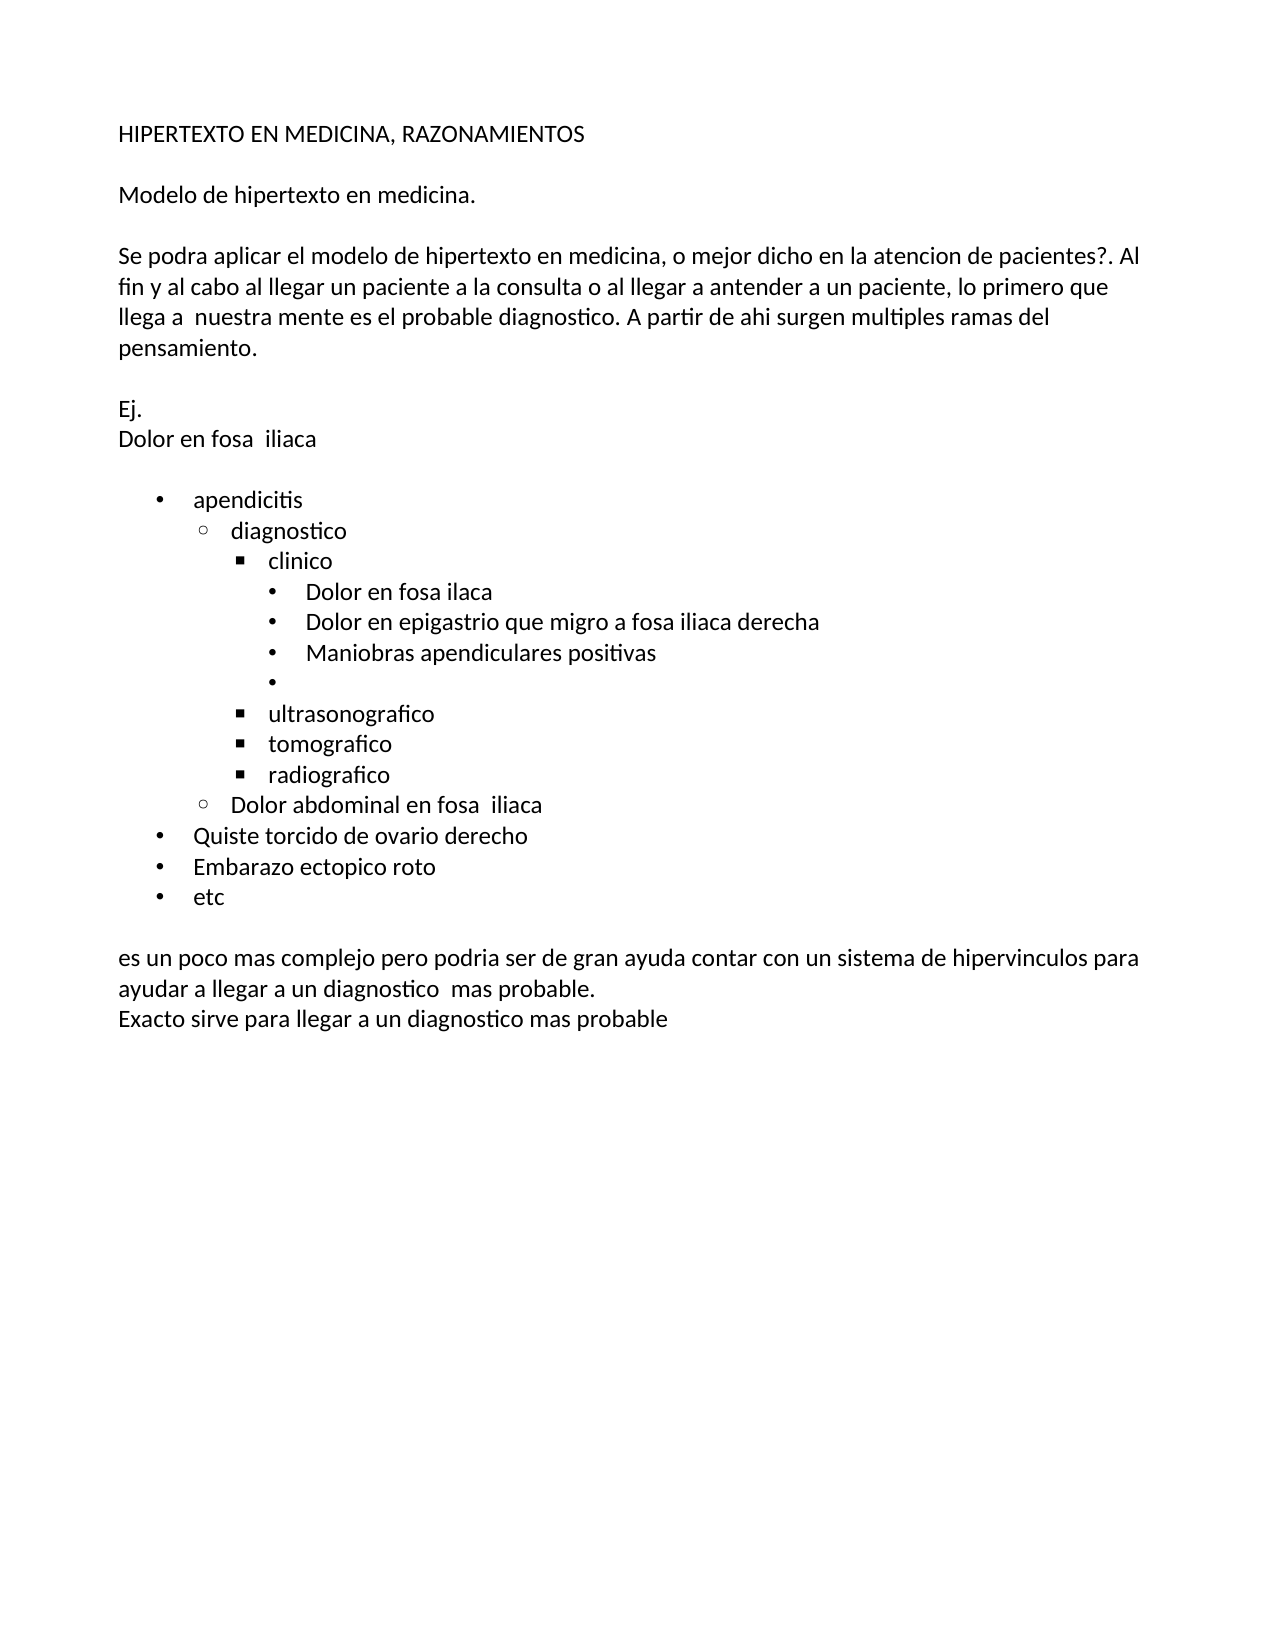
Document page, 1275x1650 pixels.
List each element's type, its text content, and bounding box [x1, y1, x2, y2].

list tomografico [231, 728, 1157, 759]
list Dolor en fosa ilaca [268, 576, 1157, 606]
list Maniobras apendiculares positivas [268, 637, 1157, 667]
list ultrasonografico [231, 698, 1157, 728]
list Dolor en epigastrio que migro a fosa iliaca derecha [268, 606, 1157, 637]
text Ej. [118, 393, 1157, 423]
text es un poco mas complejo pero podria ser de gran ayuda contar con un sistema de hipervinculos para ayudar a llegar a un diagnostico mas probable. [118, 942, 1157, 1003]
list diagnostico [193, 515, 1157, 545]
list apendicitis [156, 484, 1157, 515]
text HIPERTEXTO EN MEDICINA, RAZONAMIENTOS [118, 118, 1157, 149]
list etc [156, 881, 1157, 912]
list Embarazo ectopico roto [156, 851, 1157, 881]
text Exacto sirve para llegar a un diagnostico mas probable [118, 1003, 1157, 1034]
text Modelo de hipertexto en medicina. [118, 179, 1157, 210]
list clinico [231, 545, 1157, 576]
list Dolor abdominal en fosa iliaca [193, 789, 1157, 820]
text Dolor en fosa iliaca [118, 423, 1157, 454]
text Se podra aplicar el modelo de hipertexto en medicina, o mejor dicho en la atencion de pacientes?. Al fin y al cabo al llegar un paciente a la consulta o al llegar a antender a un paciente, lo primero que llega a nuestra mente es el probable diagnostico. A partir de ahi surgen multiples ramas del pensamiento. [118, 240, 1157, 362]
list Quiste torcido de ovario derecho [156, 820, 1157, 851]
list radiografico [231, 759, 1157, 789]
